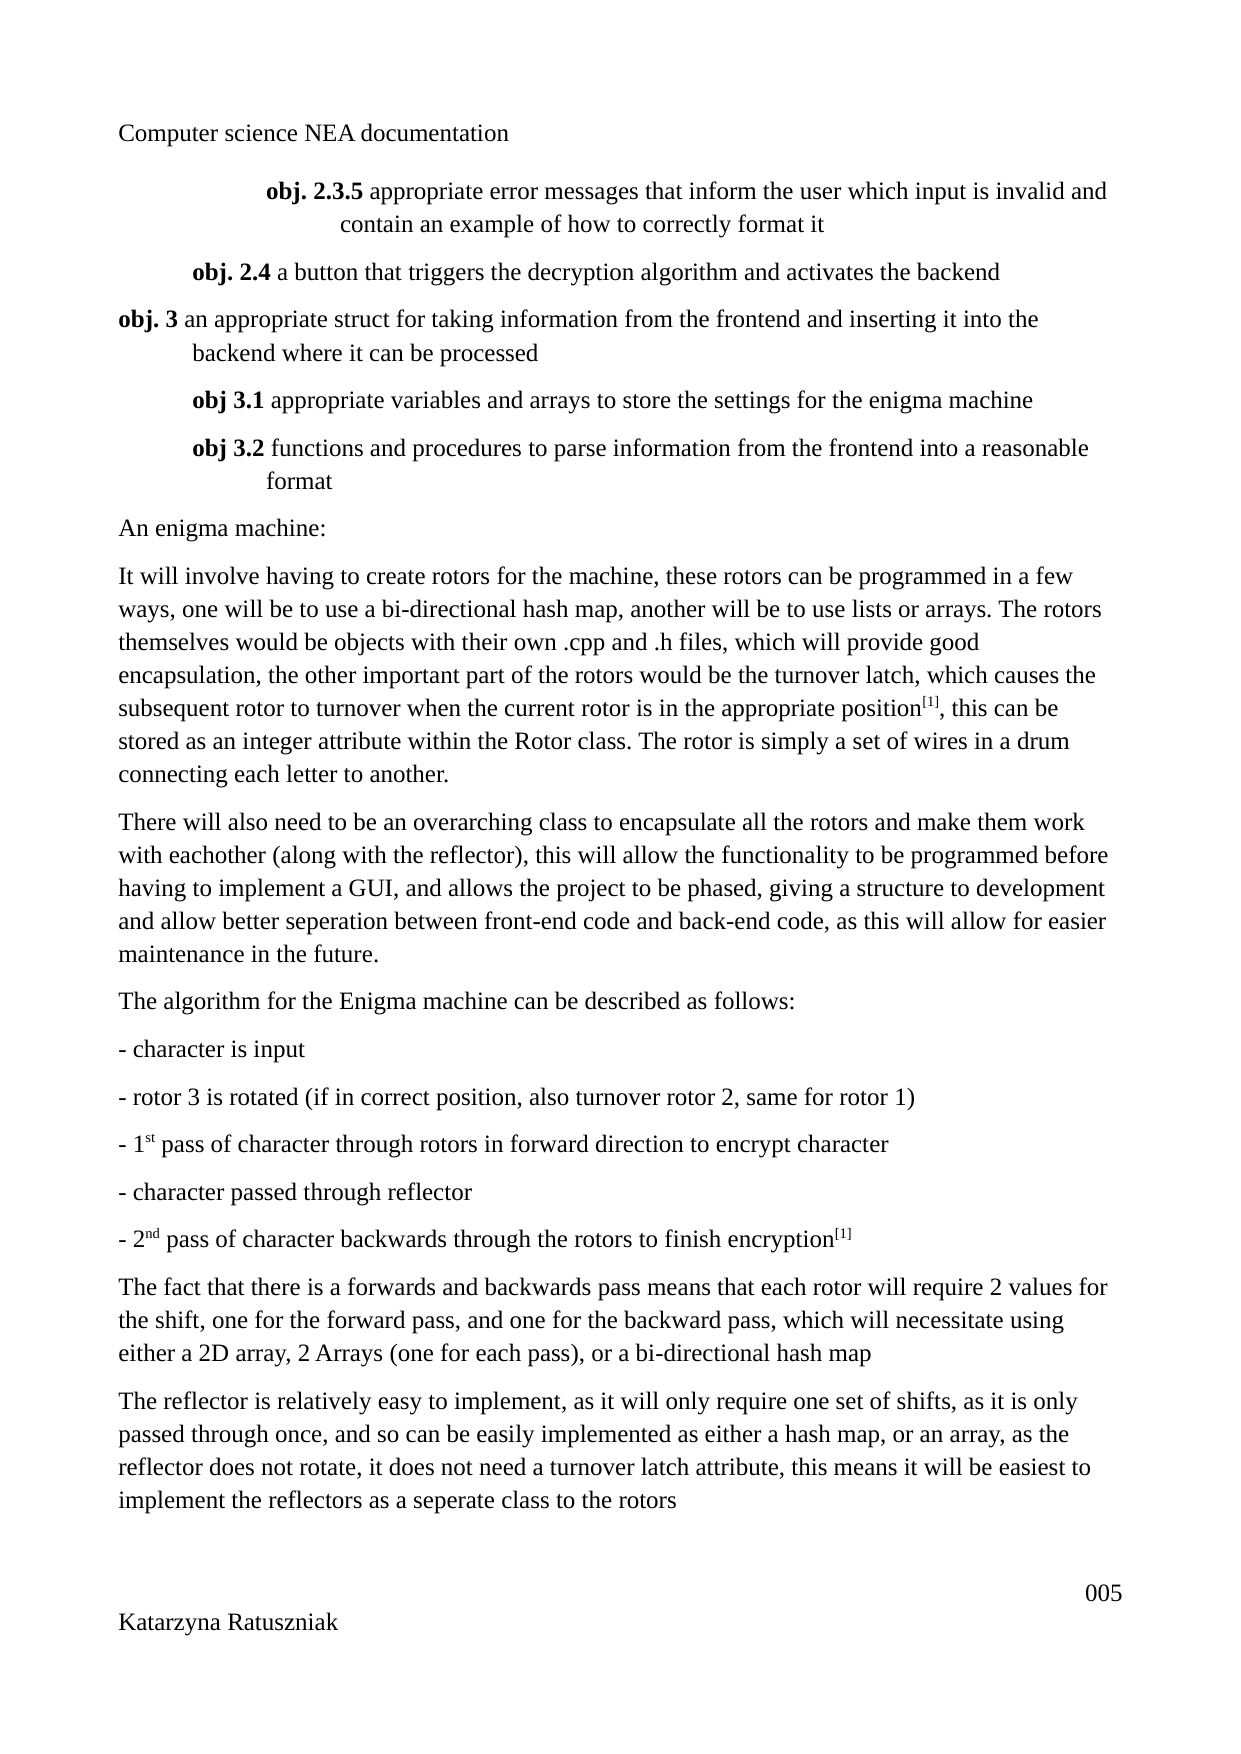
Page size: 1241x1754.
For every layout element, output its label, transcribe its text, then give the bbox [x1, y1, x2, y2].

text An enigma machine: [118, 513, 1122, 542]
text - rotor 3 is rotated (if in correct position, also turnover rotor 2, same for rotor 1) [118, 1082, 1122, 1110]
text obj. 3 an appropriate struct for taking information from the frontend and inserting it into the backend where it can be processed [118, 304, 1122, 366]
text - character passed through reflector [118, 1177, 1122, 1206]
text It will involve having to create rotors for the machine, these rotors can be programmed in a few ways, one will be to use a bi-directional hash map, another will be to use lists or arrays. The rotors themselves would be objects with their own .cpp and .h files, which will provide good encapsulation, the other important part of the rotors would be the turnover latch, which causes the subsequent rotor to turnover when the current rotor is in the appropriate position[1], this can be stored as an integer attribute within the Rotor class. The rotor is simply a set of wires in a drum connecting each letter to another. [118, 561, 1122, 788]
text - character is input [118, 1034, 1122, 1063]
text obj 3.2 functions and procedures to parse information from the frontend into a reasonable format [118, 433, 1122, 494]
text - 2nd pass of character backwards through the rotors to finish encryption[1] [118, 1224, 1122, 1253]
text obj. 2.4 a button that triggers the decryption algorithm and activates the backend [118, 257, 1122, 286]
text - 1st pass of character through rotors in forward direction to encrypt character [118, 1129, 1122, 1158]
text There will also need to be an overarching class to encapsulate all the rotors and make them work with eachother (along with the reflector), this will allow the functionality to be programmed before having to implement a GUI, and allows the project to be phased, giving a structure to development and allow better seperation between front-end code and back-end code, as this will allow for easier maintenance in the future. [118, 807, 1122, 968]
text obj. 2.3.5 appropriate error messages that inform the user which input is invalid and contain an example of how to correctly format it [118, 176, 1122, 238]
text The algorithm for the Enigma machine can be described as follows: [118, 986, 1122, 1015]
text obj 3.1 appropriate variables and arrays to store the settings for the enigma machine [118, 385, 1122, 414]
text The reflector is relatively easy to implement, as it will only require one set of shifts, as it is only passed through once, and so can be easily implemented as either a hash map, or an array, as the reflector does not rotate, it does not need a turnover latch attribute, this means it will be easiest to implement the reflectors as a seperate class to the rotors [118, 1386, 1122, 1513]
text The fact that there is a forwards and backwards pass means that each rotor will require 2 values for the shift, one for the forward pass, and one for the backward pass, which will necessitate using either a 2D array, 2 Arrays (one for each pass), or a bi-directional hash map [118, 1272, 1122, 1367]
